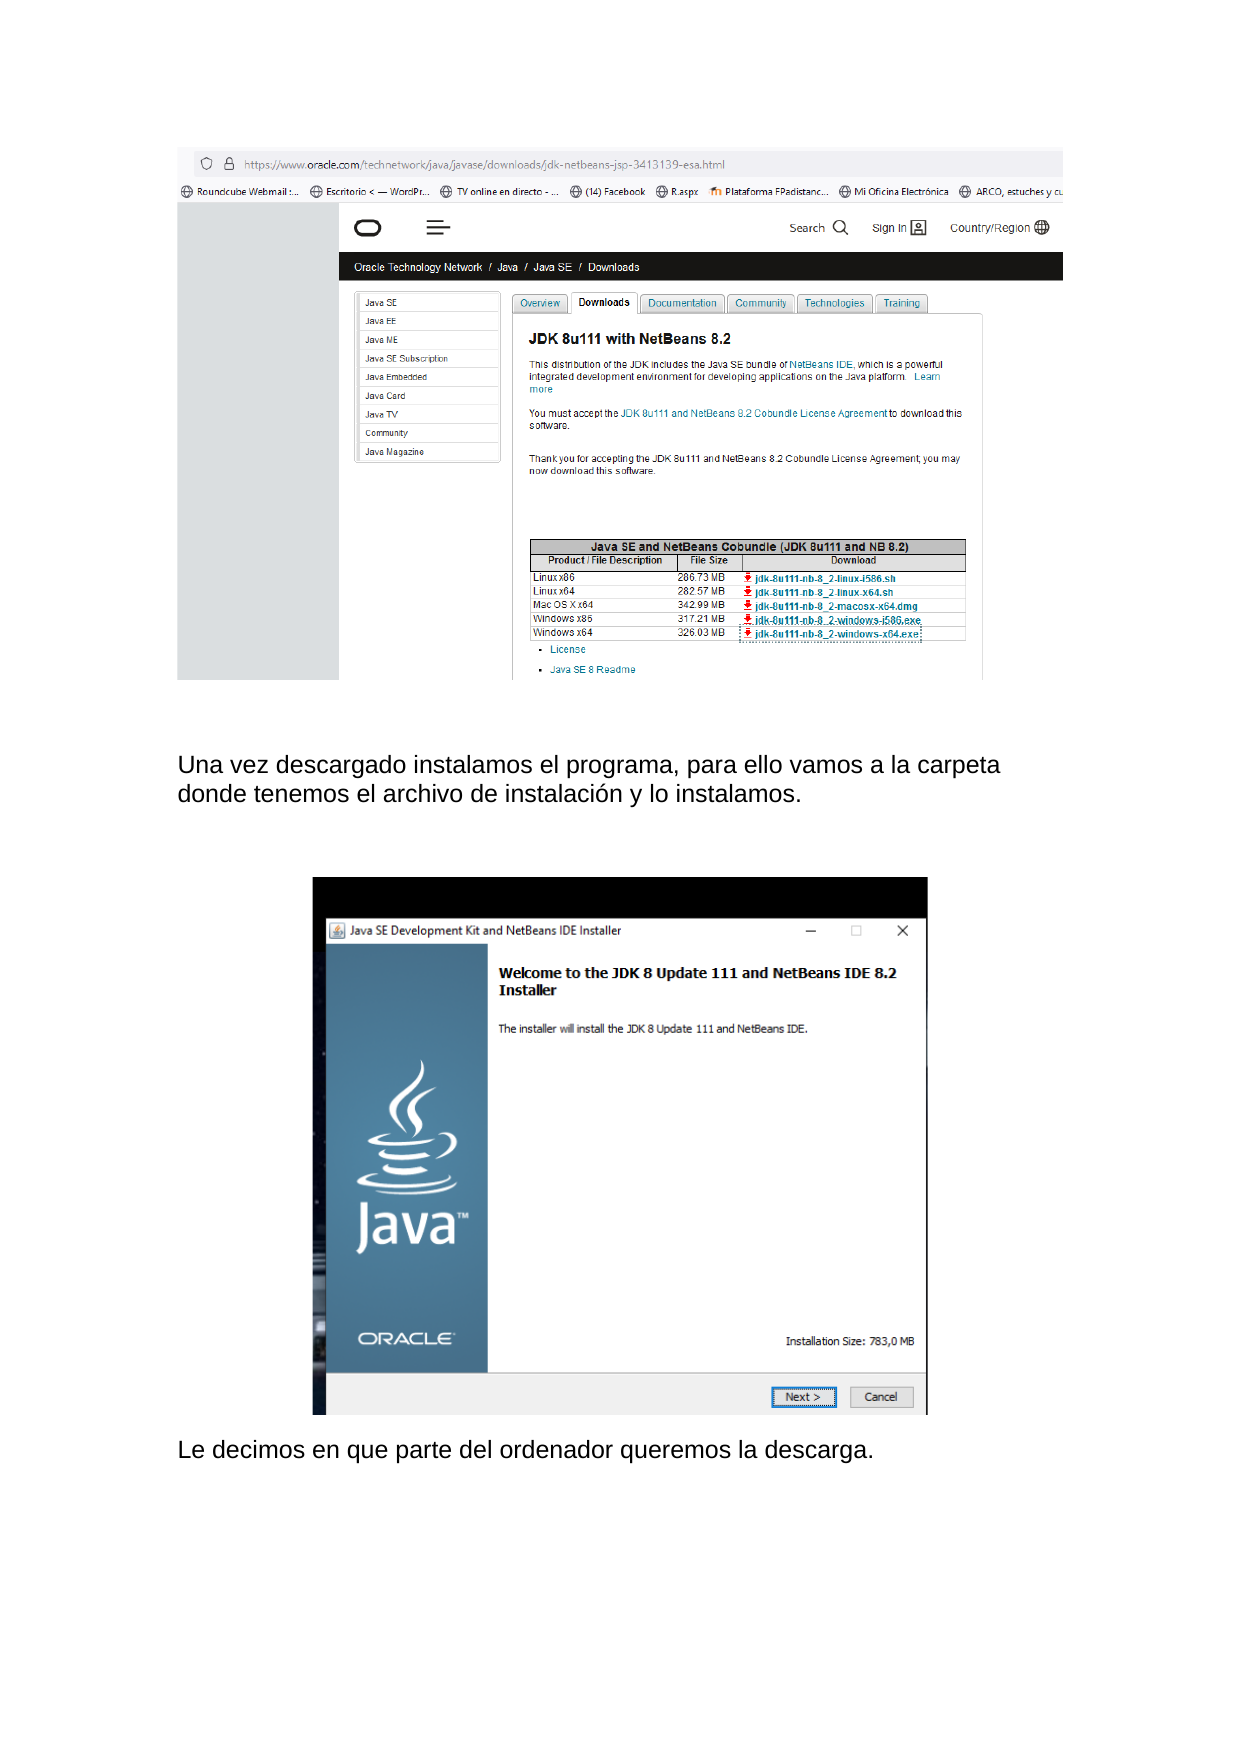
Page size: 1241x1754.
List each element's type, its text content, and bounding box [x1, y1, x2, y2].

text Una vez descargado instalamos el programa, para ello vamos a la carpeta donde tenemos el archivo de instalación y lo instalamos. [177, 750, 1063, 807]
text Le decimos en que parte del ordenador queremos la descarga. [177, 1435, 1063, 1464]
